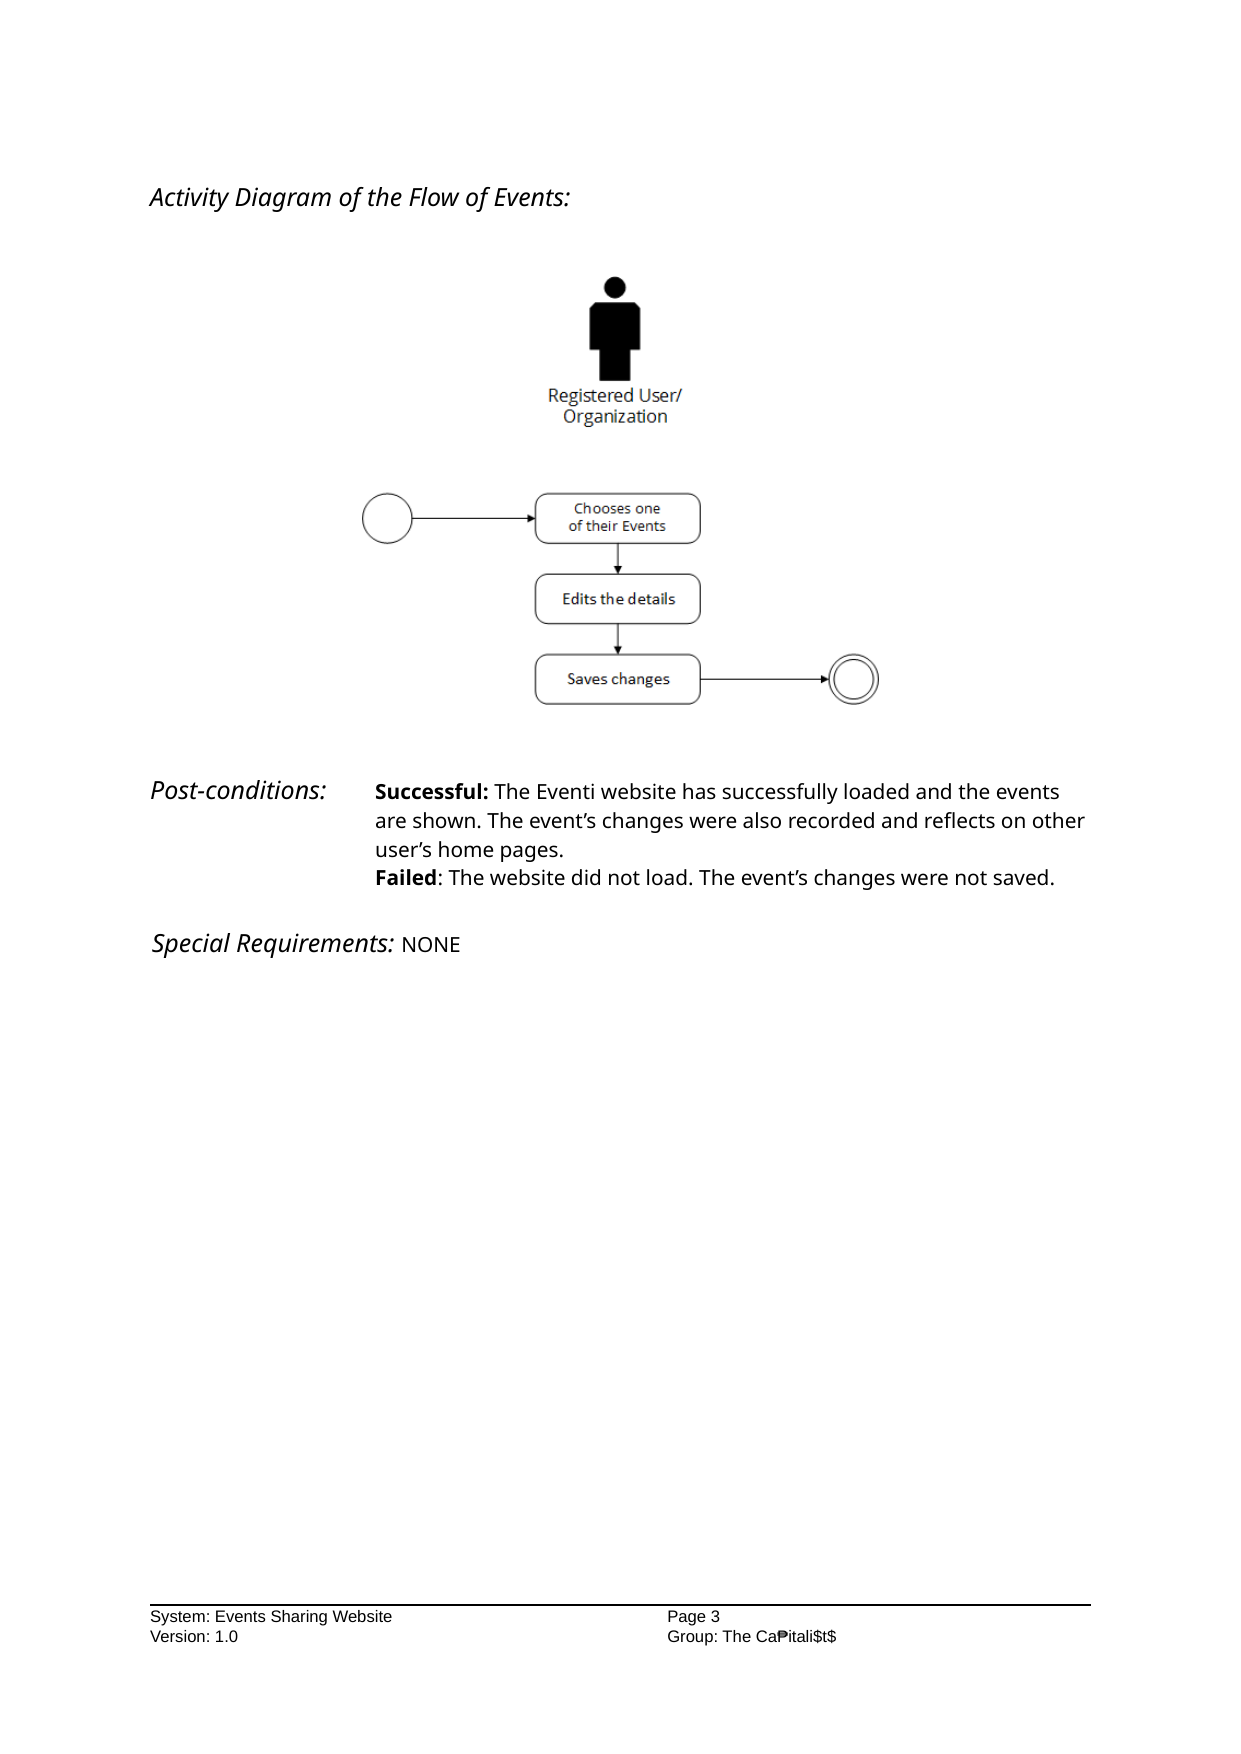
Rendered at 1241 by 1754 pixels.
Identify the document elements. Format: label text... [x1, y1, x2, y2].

text Activity Diagram of the Flow of Events: [150, 179, 1091, 213]
text Special Requirements: NONE [152, 926, 1091, 960]
text Post-conditions: Successful: The Eventi website has successfully loaded and the events are shown. The event’s changes were also recorded and reflects on other user’s home pages. Failed: The website did not load. The event’s changes were not saved. [150, 772, 1091, 892]
